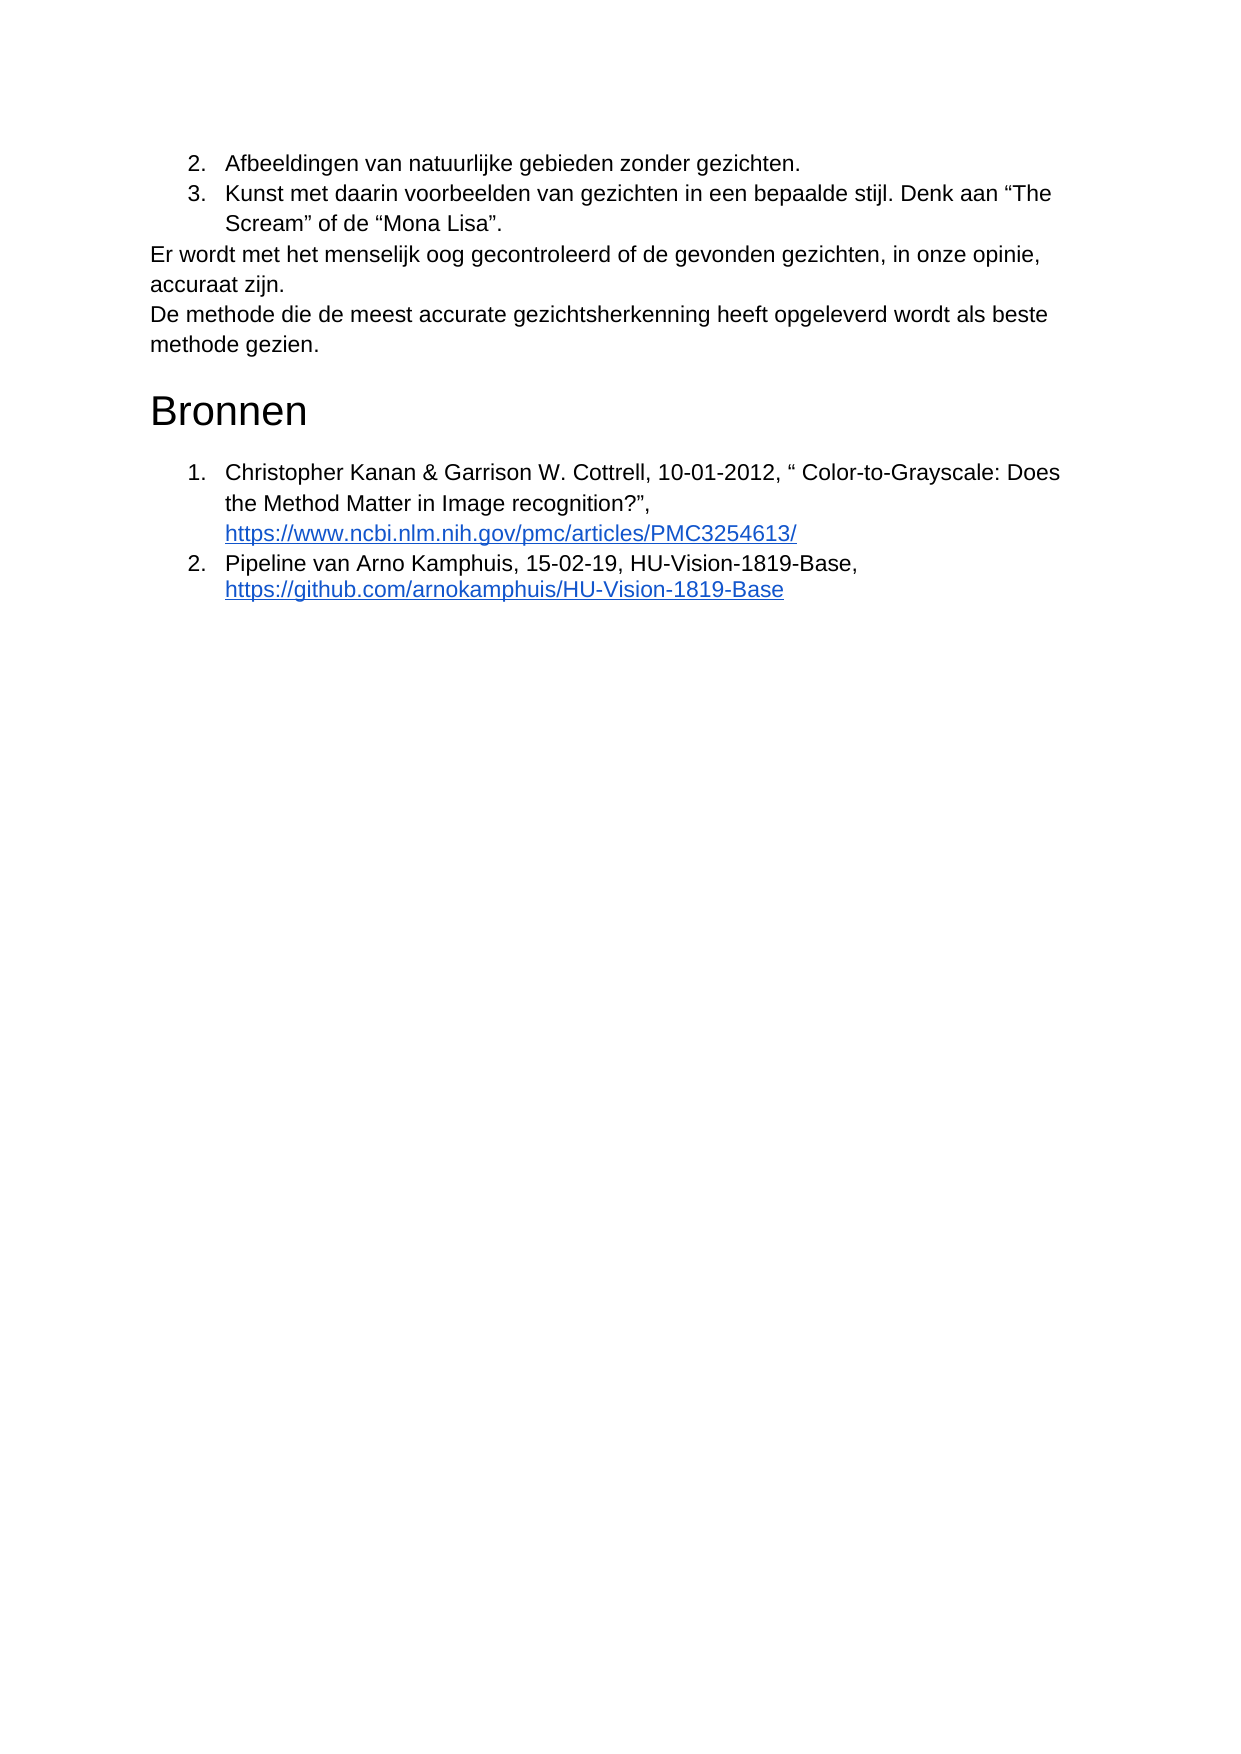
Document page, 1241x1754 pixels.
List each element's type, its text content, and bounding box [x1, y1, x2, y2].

list Pipeline van Arno Kamphuis, 15-02-19, HU-Vision-1819-Base, https://github.com/arnokamphuis/HU-Vision-1819-Base [187, 550, 1090, 603]
list Afbeeldingen van natuurlijke gebieden zonder gezichten. [187, 150, 1090, 176]
list Christopher Kanan & Garrison W. Cottrell, 10-01-2012, “ Color-to-Grayscale: Does the Method Matter in Image recognition?”, https://www.ncbi.nlm.nih.gov/pmc/articles/PMC3254613/ [187, 459, 1090, 546]
text Er wordt met het menselijk oog gecontroleerd of de gevonden gezichten, in onze opinie, accuraat zijn. [150, 241, 1090, 297]
subtitle Bronnen [150, 386, 1090, 434]
list Kunst met daarin voorbeelden van gezichten in een bepaalde stijl. Denk aan “The Scream” of de “Mona Lisa”. [187, 180, 1090, 237]
text De methode die de meest accurate gezichtsherkenning heeft opgeleverd wordt als beste methode gezien. [150, 301, 1090, 358]
